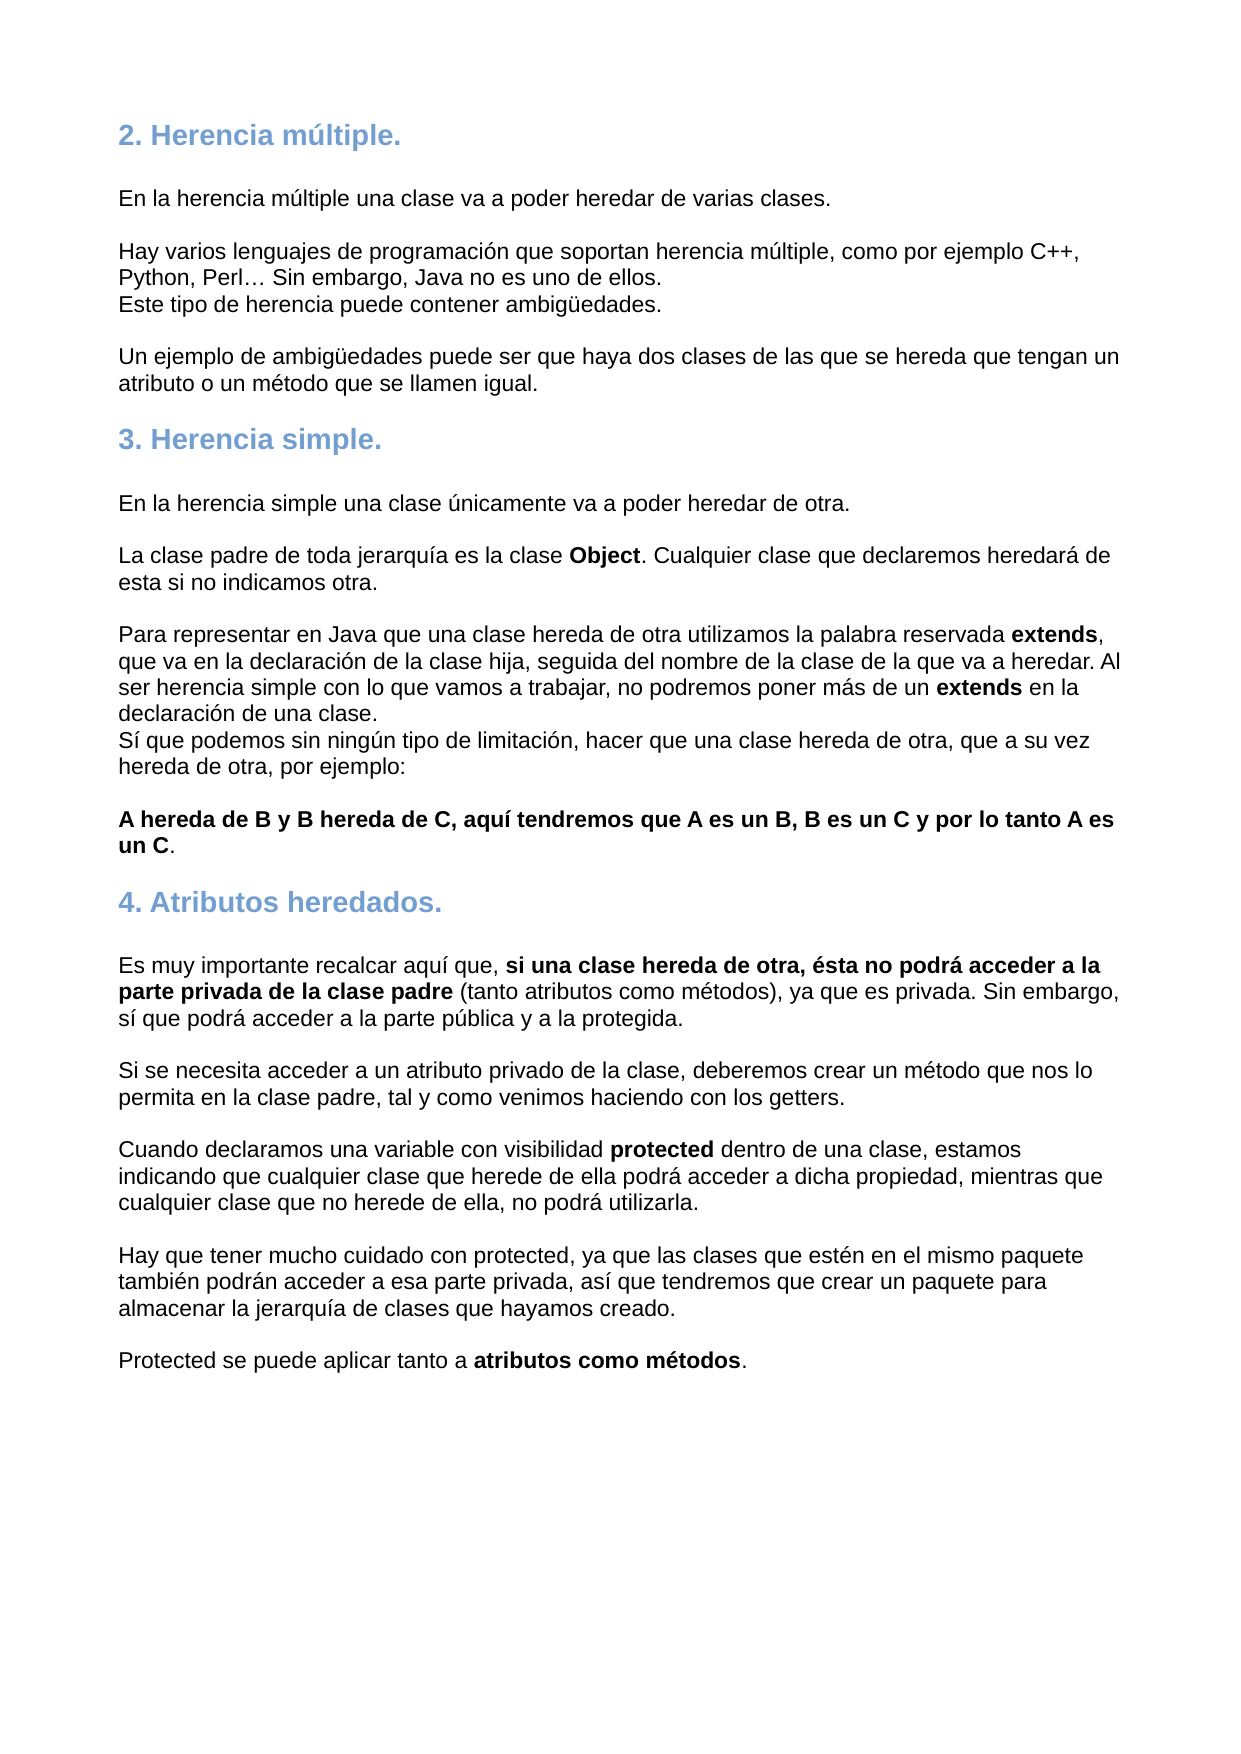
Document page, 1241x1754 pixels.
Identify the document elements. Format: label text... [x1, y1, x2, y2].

text Es muy importante recalcar aquí que, si una clase hereda de otra, ésta no podrá acceder a la parte privada de la clase padre (tanto atributos como métodos), ya que es privada. Sin embargo, sí que podrá acceder a la parte pública y a la protegida. [118, 952, 1122, 1031]
text La clase padre de toda jerarquía es la clase Object. Cualquier clase que declaremos heredará de esta si no indicamos otra. [118, 542, 1122, 595]
text Cuando declaramos una variable con visibilidad protected dentro de una clase, estamos indicando que cualquier clase que herede de ella podrá acceder a dicha propiedad, mientras que cualquier clase que no herede de ella, no podrá utilizarla. [118, 1136, 1122, 1215]
text 2. Herencia múltiple. [118, 118, 1122, 152]
text Para representar en Java que una clase hereda de otra utilizamos la palabra reservada extends, que va en la declaración de la clase hija, seguida del nombre de la clase de la que va a heredar. Al ser herencia simple con lo que vamos a trabajar, no podremos poner más de un extends en la declaración de una clase. [118, 621, 1122, 727]
text Sí que podemos sin ningún tipo de limitación, hacer que una clase hereda de otra, que a su vez hereda de otra, por ejemplo: [118, 727, 1122, 779]
text A hereda de B y B hereda de C, aquí tendremos que A es un B, B es un C y por lo tanto A es un C. [118, 806, 1122, 858]
text Un ejemplo de ambigüedades puede ser que haya dos clases de las que se hereda que tengan un atributo o un método que se llamen igual. [118, 343, 1122, 396]
text En la herencia simple una clase únicamente va a poder heredar de otra. [118, 489, 1122, 516]
text Protected se puede aplicar tanto a atributos como métodos. [118, 1347, 1122, 1373]
text Este tipo de herencia puede contener ambigüedades. [118, 291, 1122, 317]
text Hay varios lenguajes de programación que soportan herencia múltiple, como por ejemplo C++, Python, Perl… Sin embargo, Java no es uno de ellos. [118, 238, 1122, 291]
text Hay que tener mucho cuidado con protected, ya que las clases que estén en el mismo paquete también podrán acceder a esa parte privada, así que tendremos que crear un paquete para almacenar la jerarquía de clases que hayamos creado. [118, 1242, 1122, 1321]
text En la herencia múltiple una clase va a poder heredar de varias clases. [118, 185, 1122, 212]
text 3. Herencia simple. [118, 422, 1122, 456]
text Si se necesita acceder a un atributo privado de la clase, deberemos crear un método que nos lo permita en la clase padre, tal y como venimos haciendo con los getters. [118, 1057, 1122, 1110]
text 4. Atributos heredados. [118, 885, 1122, 918]
